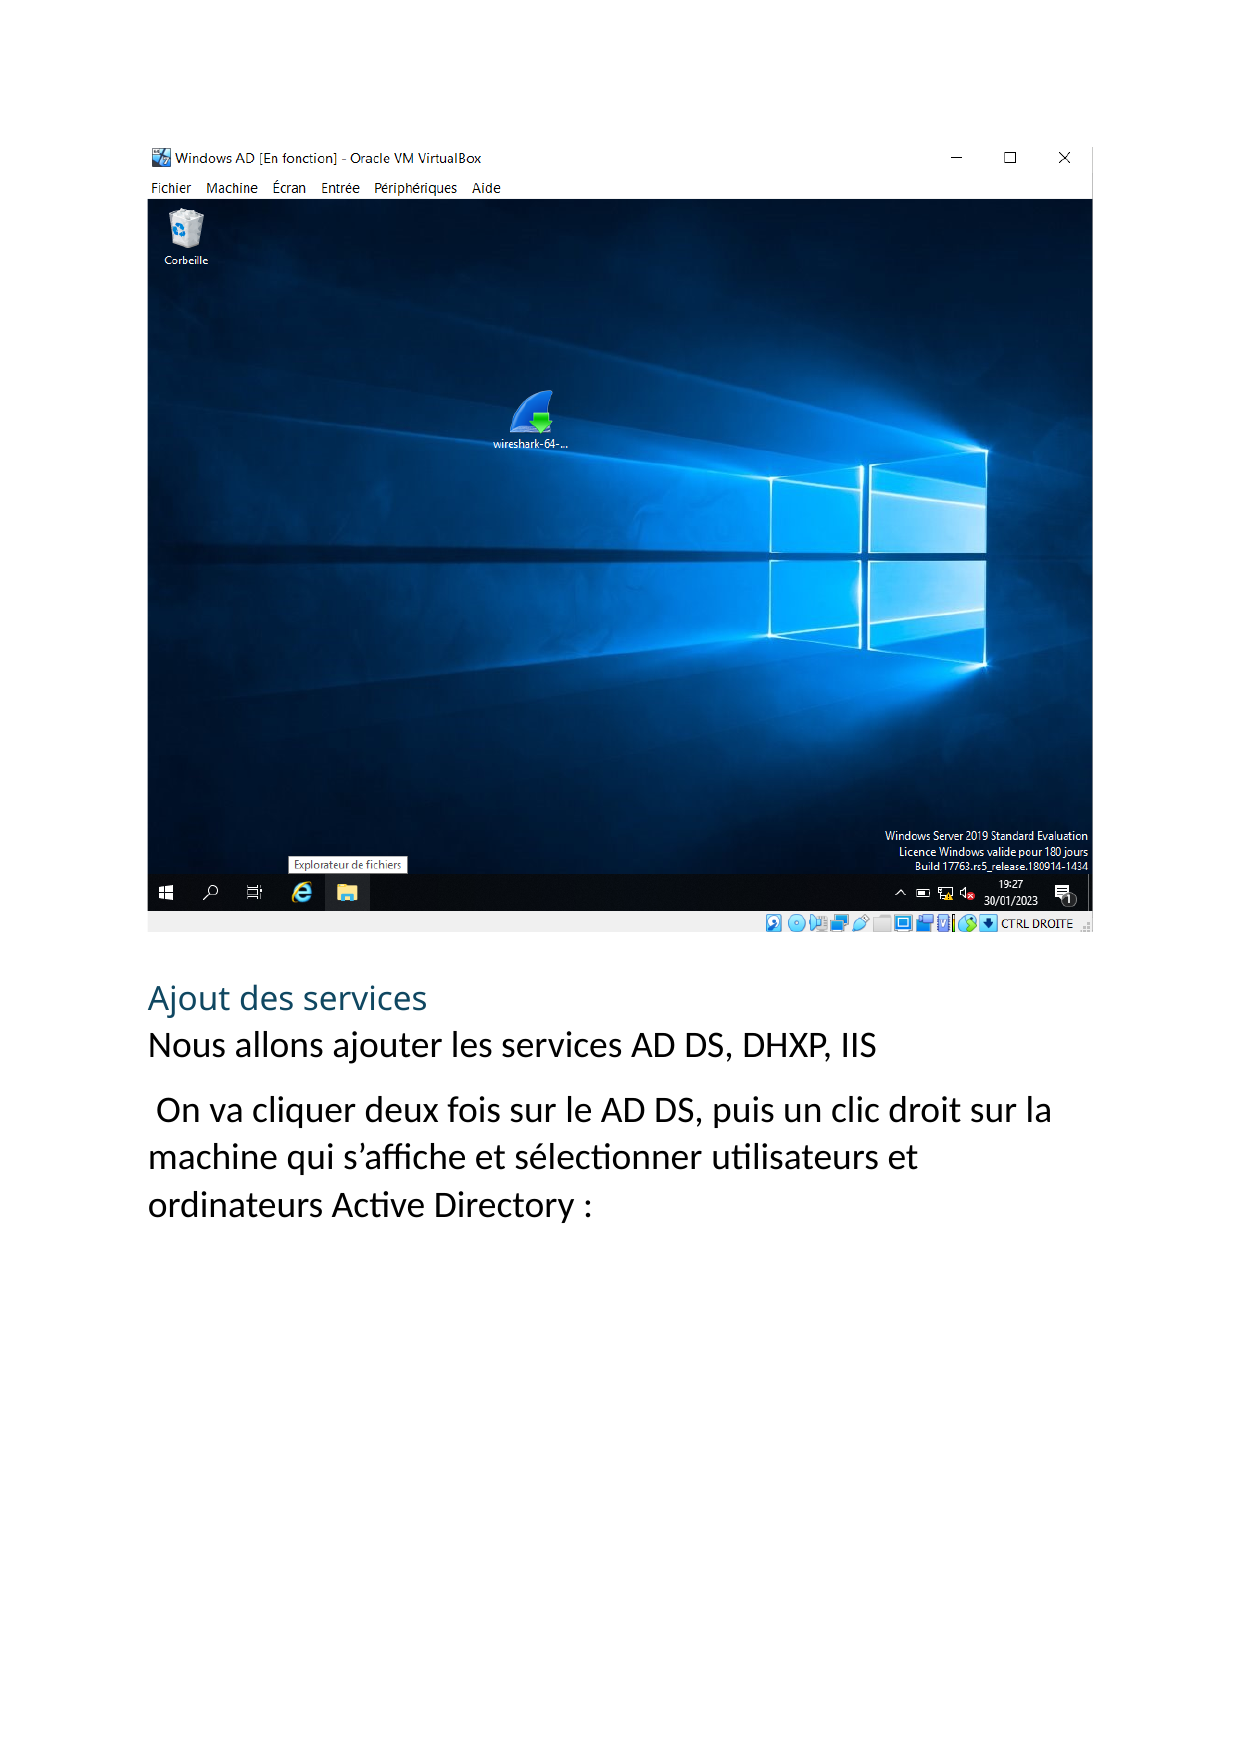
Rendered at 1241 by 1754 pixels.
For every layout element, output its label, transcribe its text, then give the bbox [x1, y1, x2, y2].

subtitle Ajout des services [148, 974, 1093, 1020]
text On va cliquer deux fois sur le AD DS, puis un clic droit sur la machine qui s’affiche et sélectionner utilisateurs et ordinateurs Active Directory : [148, 1086, 1093, 1227]
text Nous allons ajouter les services AD DS, DHXP, IIS [148, 1021, 1093, 1067]
